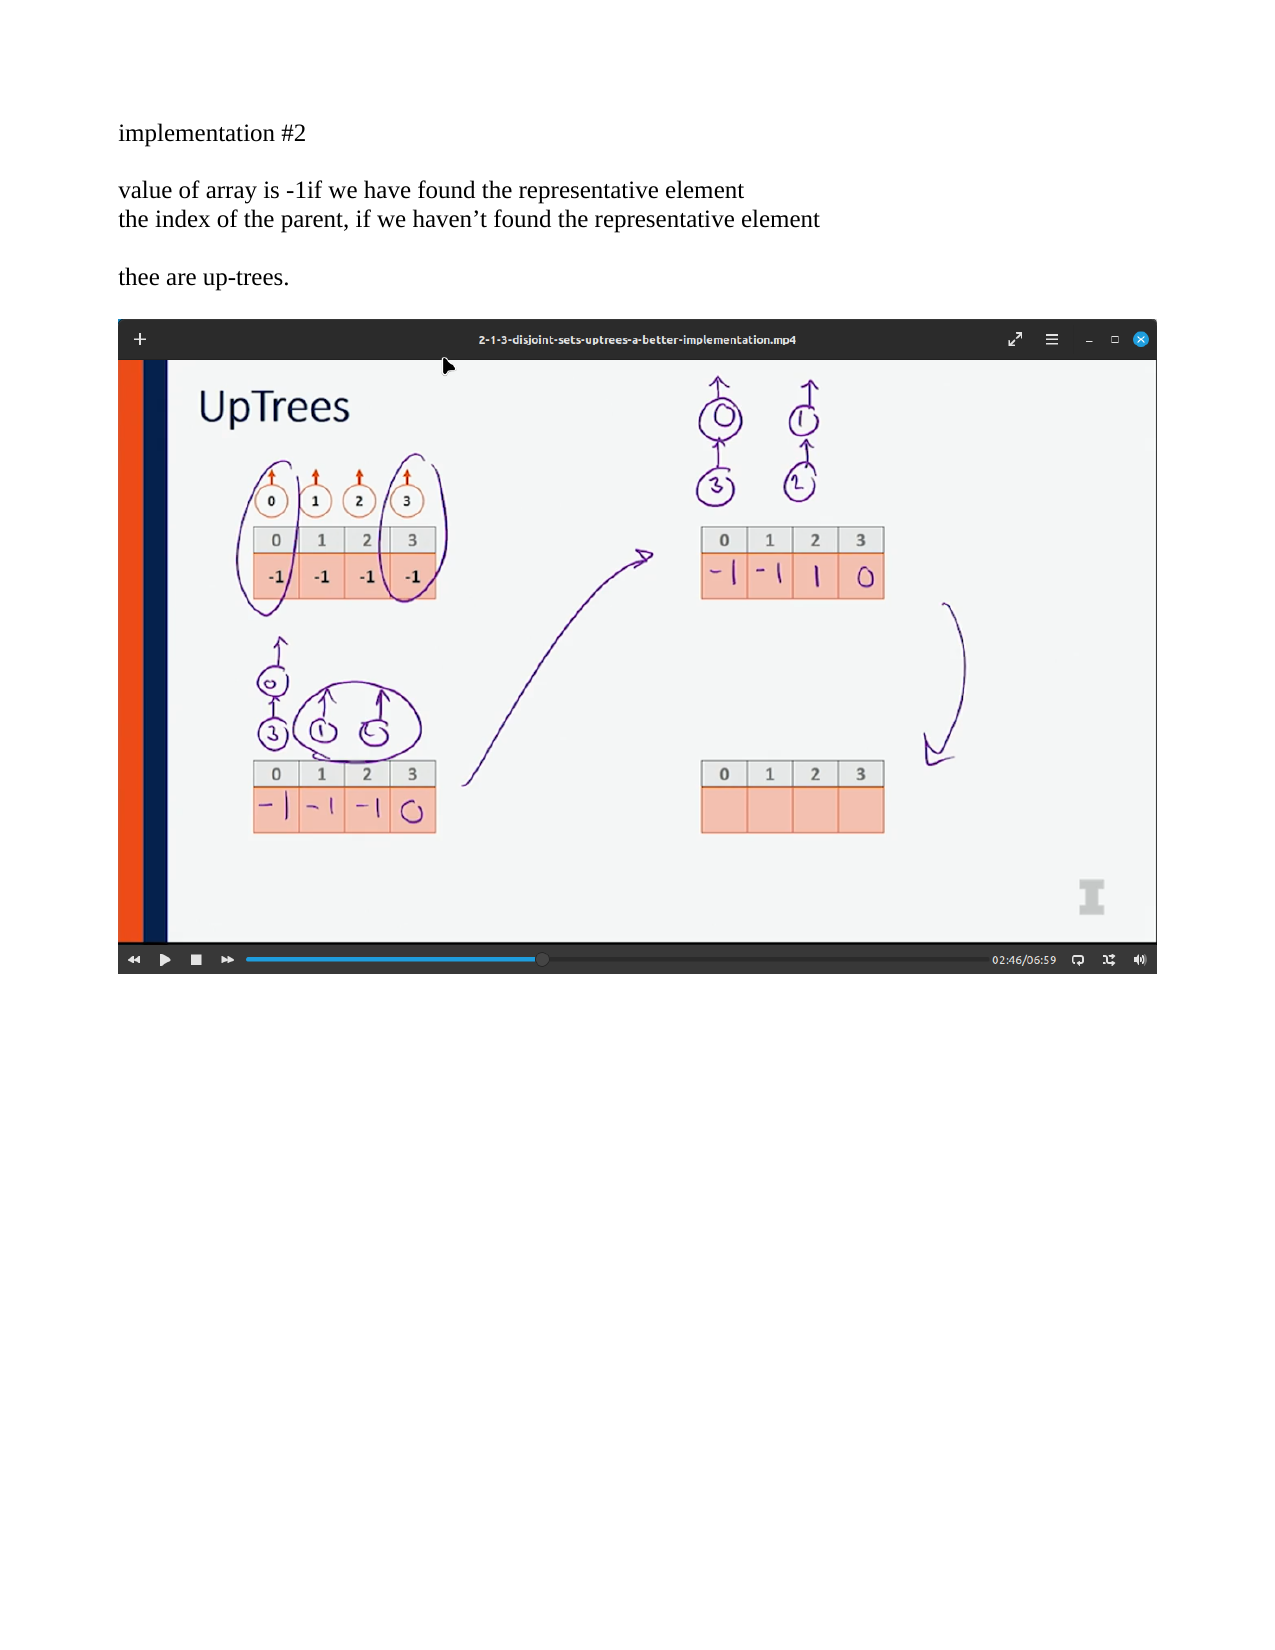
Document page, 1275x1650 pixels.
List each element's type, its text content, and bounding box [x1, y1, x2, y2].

text value of array is -1if we have found the representative element [118, 176, 1157, 204]
text thee are up-trees. [118, 262, 1157, 291]
text the index of the parent, if we haven’t found the representative element [118, 204, 1157, 233]
text implementation #2 [118, 118, 1157, 147]
picture [118, 319, 1157, 974]
